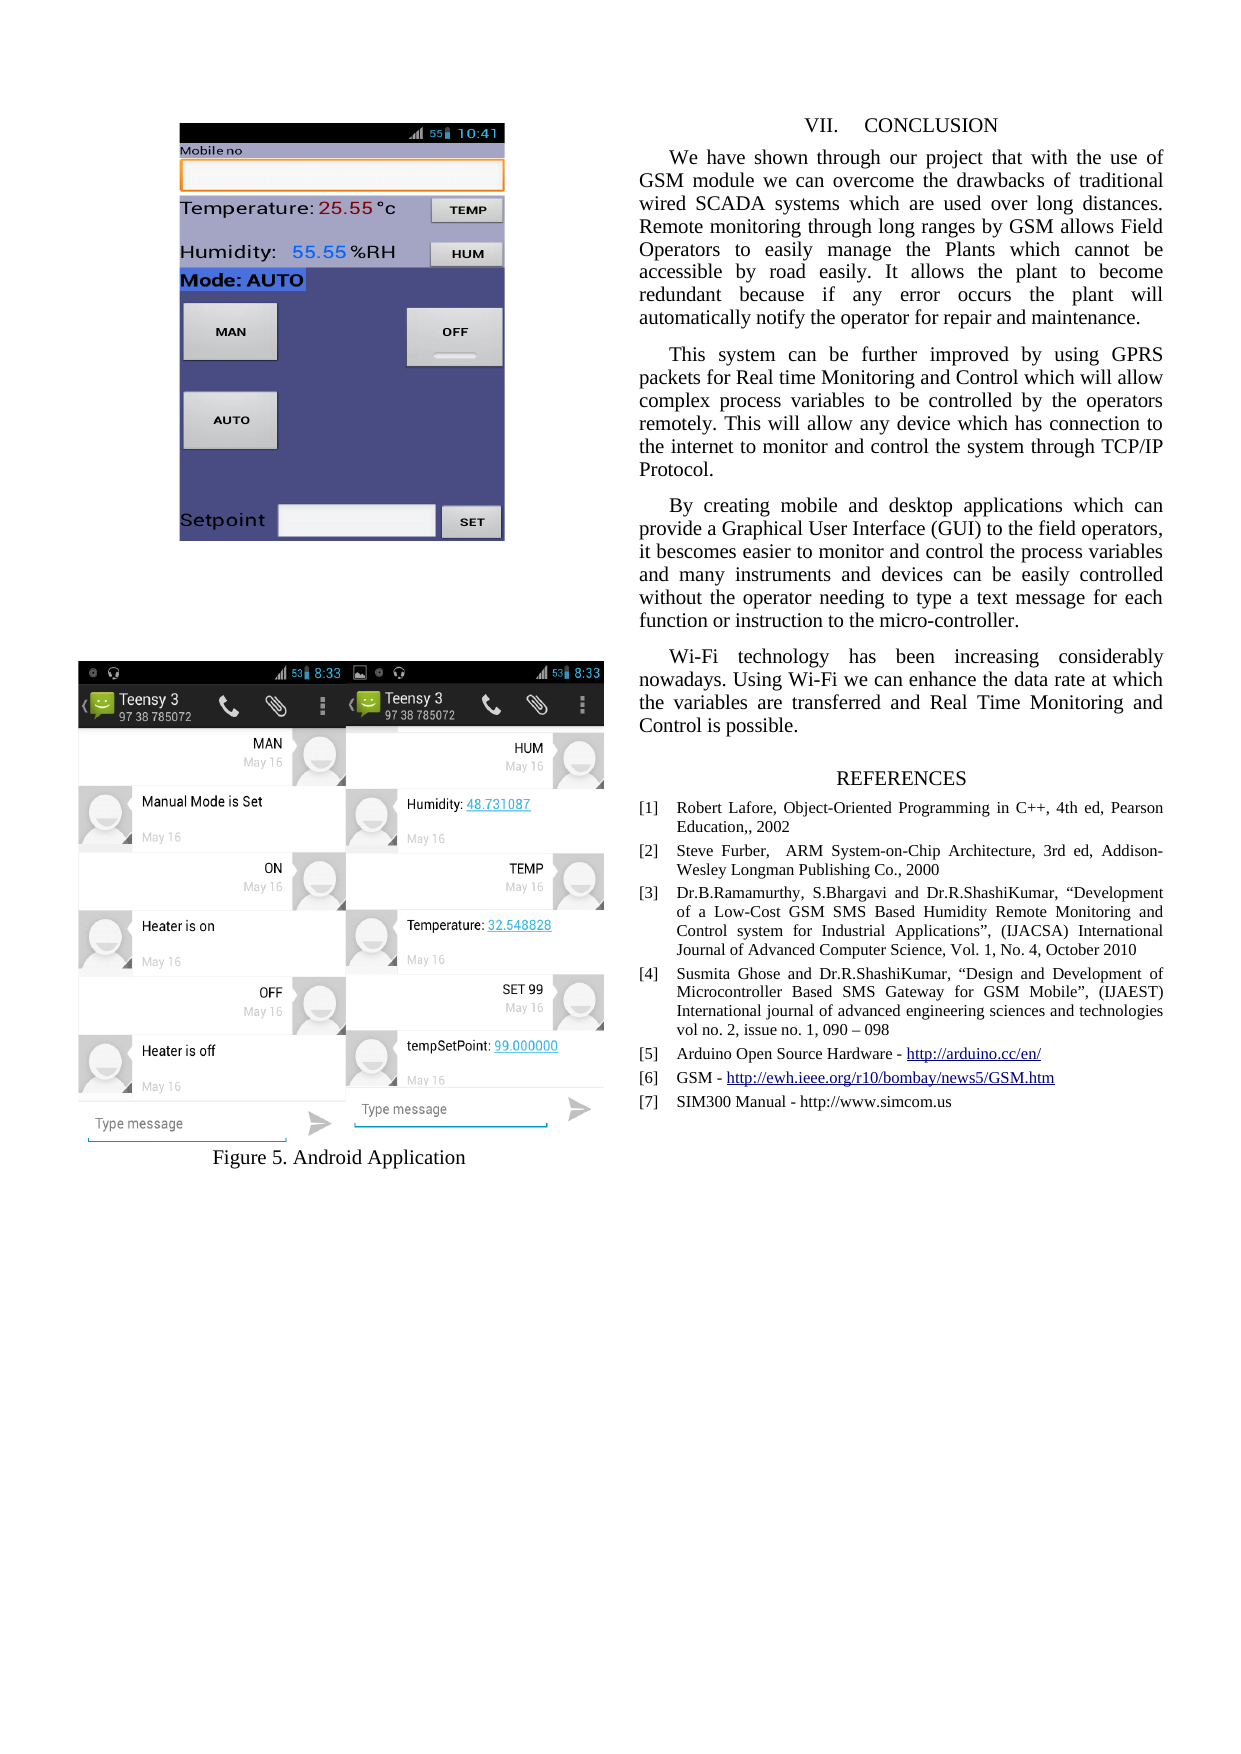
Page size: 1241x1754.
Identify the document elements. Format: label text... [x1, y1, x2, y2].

picture [78, 661, 604, 1145]
list GSM - http://ewh.ieee.org/r10/bombay/news5/GSM.htm [639, 1068, 1164, 1087]
list Steve Furber, ARM System-on-Chip Architecture, 3rd ed, Addison-Wesley Longman Publishing Co., 2000 [639, 841, 1164, 879]
text We have shown through our project that with the use of GSM module we can overcome the drawbacks of traditional wired SCADA systems which are used over long distances. Remote monitoring through long ranges by GSM allows Field Operators to easily manage the Plants which cannot be accessible by road easily. It allows the plant to become redundant because if any error occurs the plant will automatically notify the operator for repair and maintenance. [639, 145, 1164, 329]
picture [179, 123, 505, 541]
subtitle REFERENCES [639, 766, 1164, 790]
text This system can be further improved by using GPRS packets for Real time Monitoring and Control which will allow complex process variables to be controlled by the operators remotely. This will allow any device which has connection to the internet to monitor and control the system through TCP/IP Protocol. [639, 342, 1164, 481]
list Robert Lafore, Object-Oriented Programming in C++, 4th ed, Pearson Education,, 2002 [639, 798, 1164, 836]
subtitle VII. CONCLUSION [639, 112, 1164, 137]
list Figure 5. Android Application [76, 693, 601, 1169]
list SIM300 Manual - http://www.simcom.us [639, 1092, 1164, 1111]
text Wi-Fi technology has been increasing considerably nowadays. Using Wi-Fi we can enhance the data rate at which the variables are transferred and Real Time Monitoring and Control is possible. [639, 644, 1164, 737]
list Dr.B.Ramamurthy, S.Bhargavi and Dr.R.ShashiKumar, “Development of a Low-Cost GSM SMS Based Humidity Remote Monitoring and Control system for Industrial Applications”, (IJACSA) International Journal of Advanced Computer Science, Vol. 1, No. 4, October 2010 [639, 884, 1164, 959]
list Arduino Open Source Hardware - http://arduino.cc/en/ [639, 1044, 1164, 1063]
text By creating mobile and desktop applications which can provide a Graphical User Interface (GUI) to the field operators, it bescomes easier to monitor and control the process variables and many instruments and devices can be easily controlled without the operator needing to type a text message for each function or instruction to the micro-controller. [639, 493, 1164, 632]
list Susmita Ghose and Dr.R.ShashiKumar, “Design and Development of Microcontroller Based SMS Gateway for GSM Mobile”, (IJAEST) International journal of advanced engineering sciences and technologies vol no. 2, issue no. 1, 090 – 098 [639, 964, 1164, 1039]
